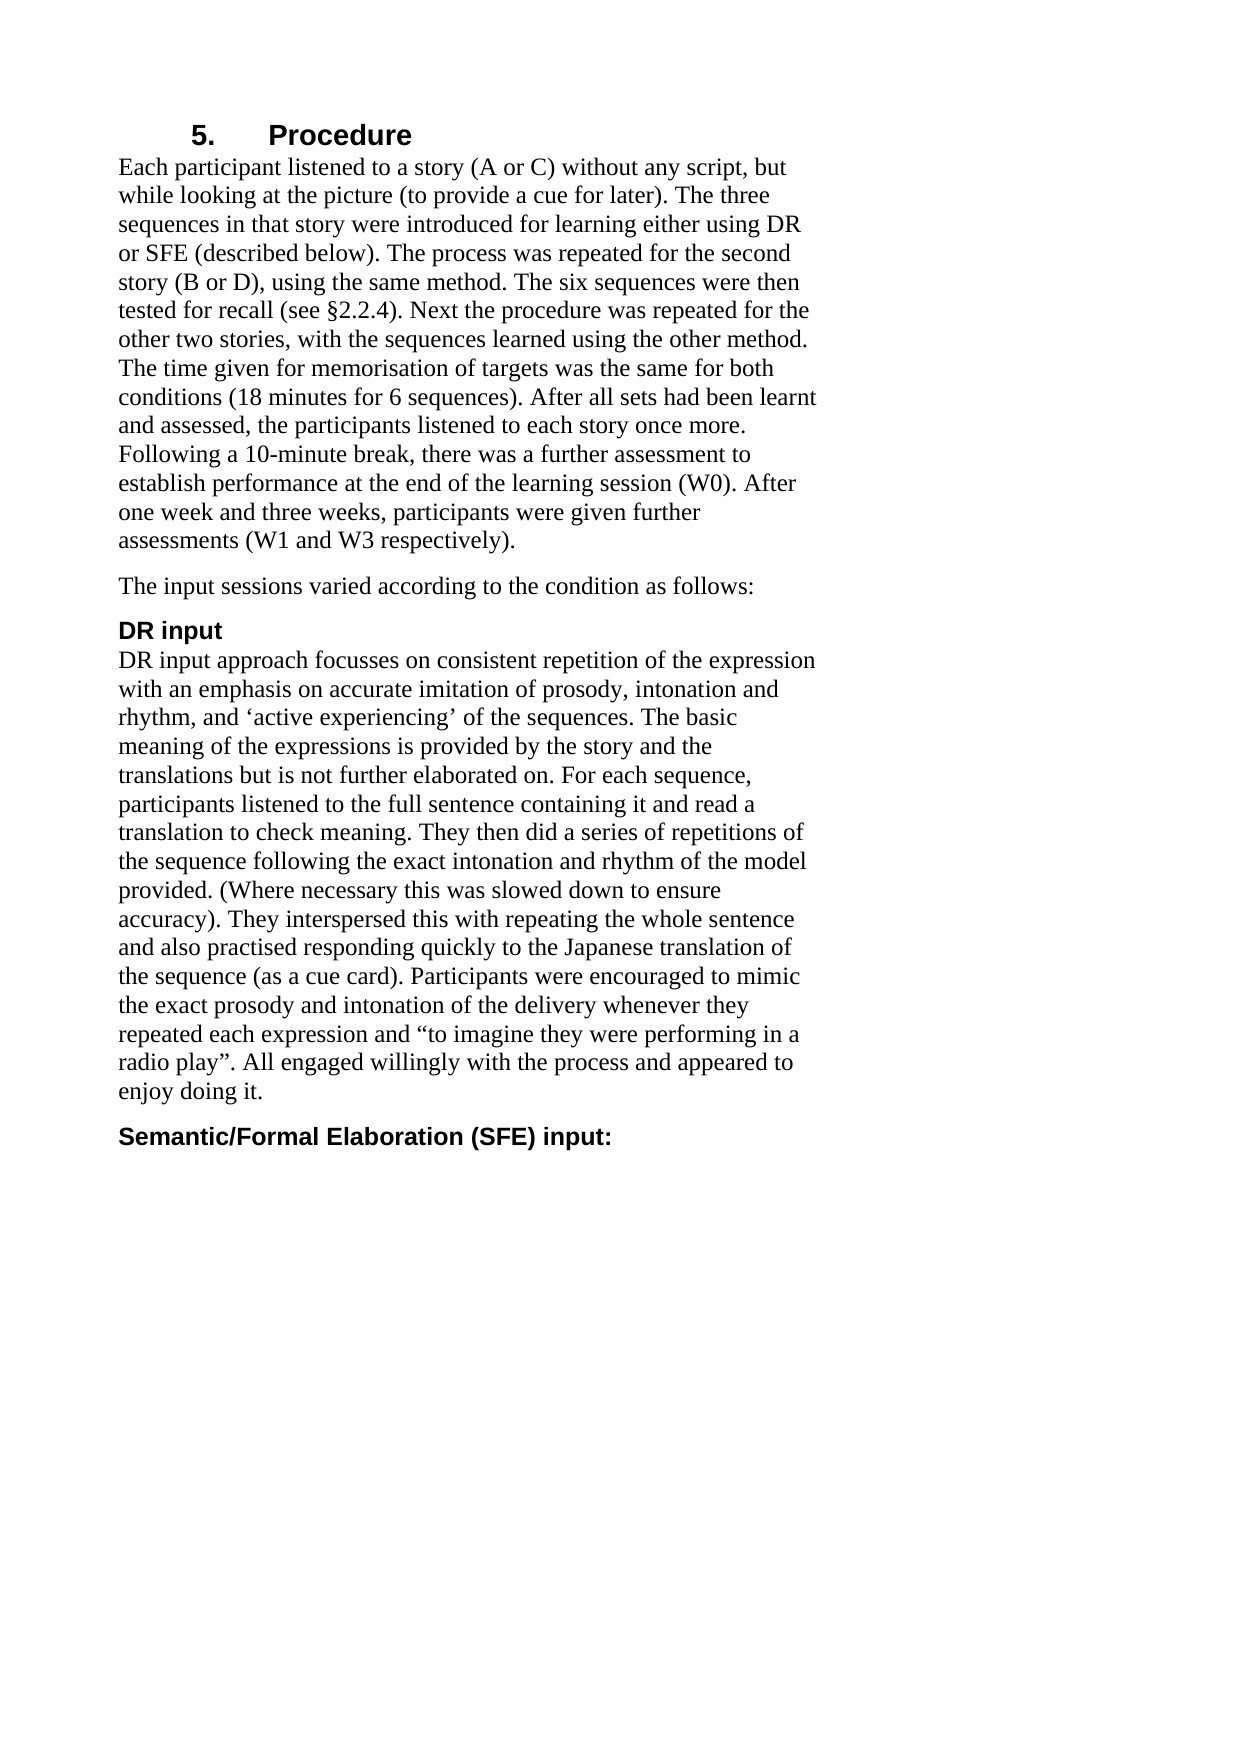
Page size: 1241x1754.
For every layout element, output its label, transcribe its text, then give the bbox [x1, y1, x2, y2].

text Semantic/Formal Elaboration (SFE) input: [118, 1122, 827, 1150]
text DR input approach focusses on consistent repetition of the expression with an emphasis on accurate imitation of prosody, intonation and rhythm, and ‘active experiencing’ of the sequences. The basic meaning of the expressions is provided by the story and the translations but is not further elaborated on. For each sequence, participants listened to the full sentence containing it and read a translation to check meaning. They then did a series of repetitions of the sequence following the exact intonation and rhythm of the model provided. (Where necessary this was slowed down to ensure accuracy). They interspersed this with repeating the whole sentence and also practised responding quickly to the Japanese translation of the sequence (as a cue card). Participants were encouraged to mimic the exact prosody and intonation of the delivery whenever they repeated each expression and “to imagine they were performing in a radio play”. All engaged willingly with the process and appeared to enjoy doing it. [118, 645, 827, 1105]
text Each participant listened to a story (A or C) without any script, but while looking at the picture (to provide a cue for later). The three sequences in that story were introduced for learning either using DR or SFE (described below). The process was repeated for the second story (B or D), using the same method. The six sequences were then tested for recall (see §2.2.4). Next the procedure was repeated for the other two stories, with the sequences learned using the other method. The time given for memorisation of targets was the same for both conditions (18 minutes for 6 sequences). After all sets had been learnt and assessed, the participants listened to each story once more. Following a 10-minute break, there was a further assessment to establish performance at the end of the learning session (W0). After one week and three weeks, participants were given further assessments (W1 and W3 respectively). [118, 152, 827, 554]
text The input sessions varied according to the condition as follows: [118, 571, 827, 599]
list Procedure [191, 118, 827, 152]
text DR input [118, 616, 827, 645]
